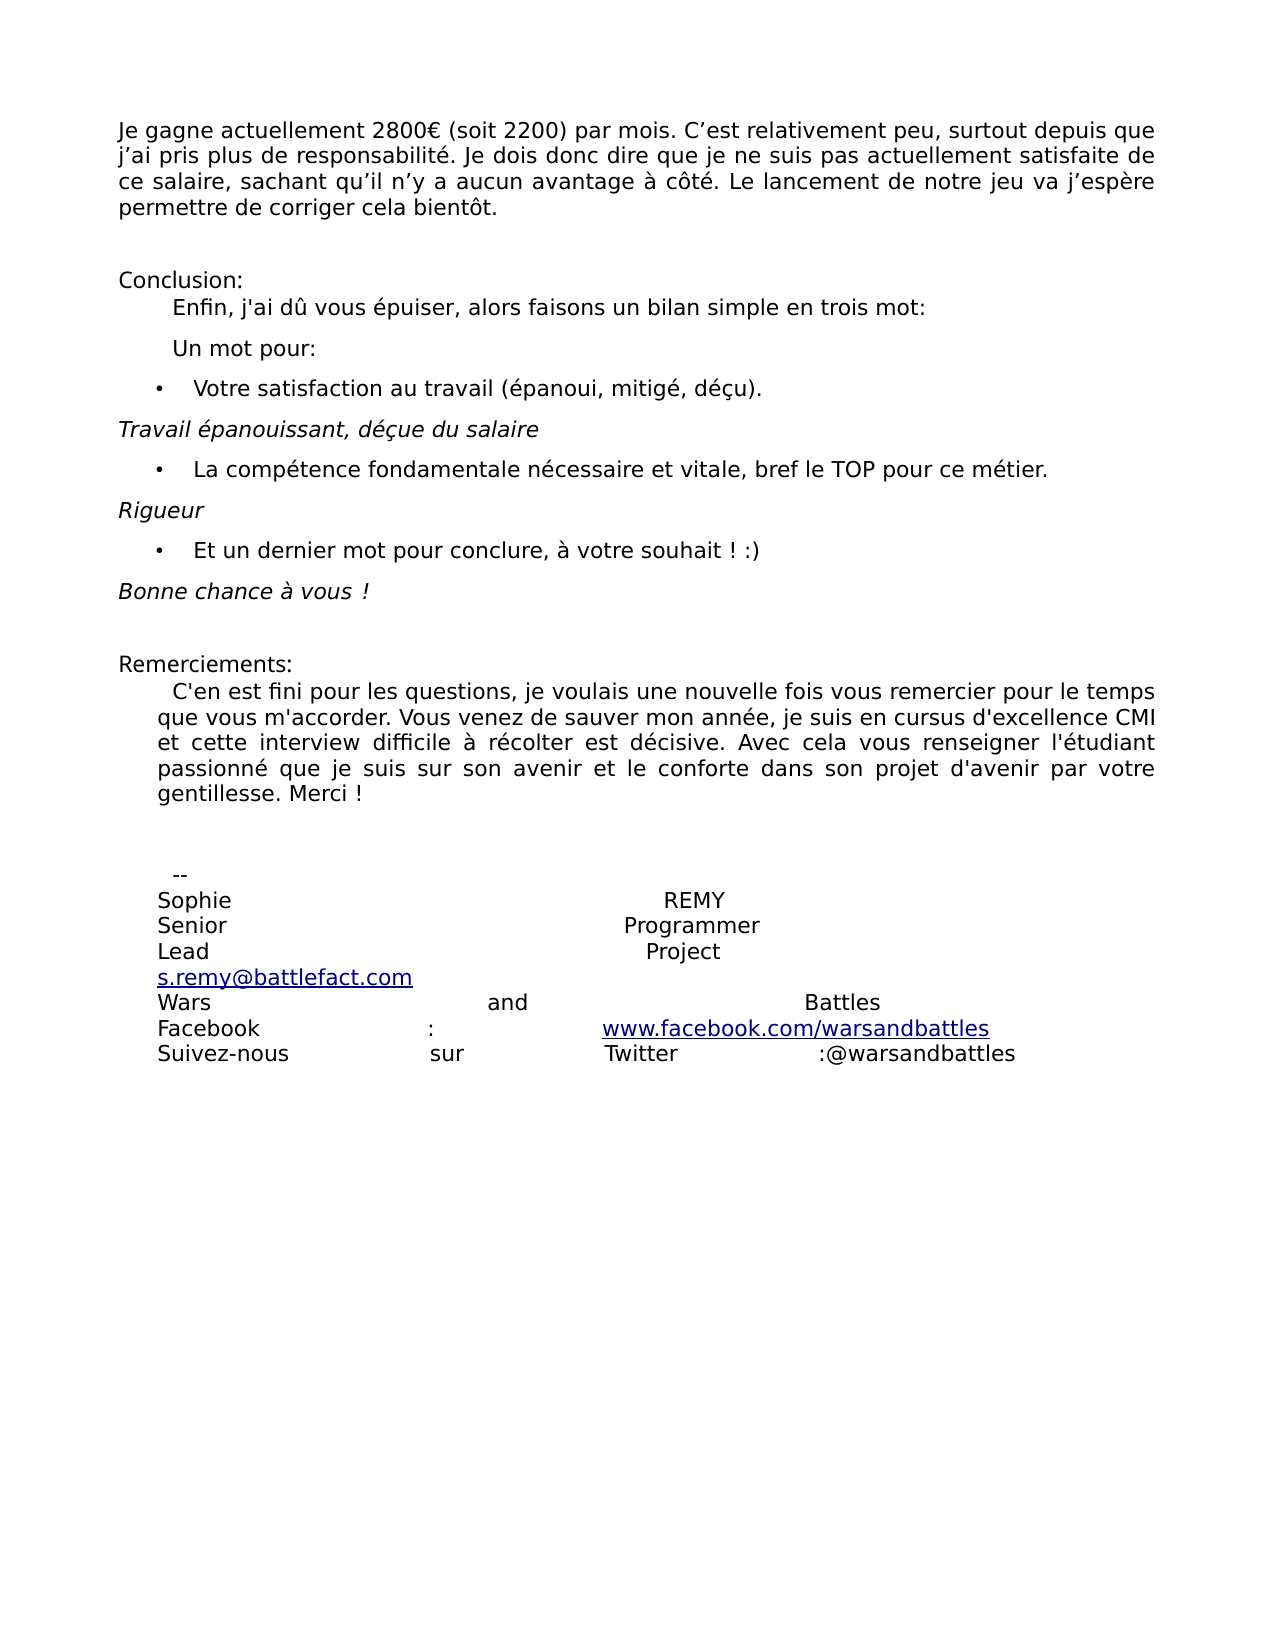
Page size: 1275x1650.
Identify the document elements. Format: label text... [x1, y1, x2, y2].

text Un mot pour: [157, 336, 1157, 361]
text -- Sophie REMY Senior Programmer Lead Project s.remy@battlefact.com Wars and Battles Facebook : www.facebook.com/warsandbattles Suivez-nous sur Twitter :@warsandbattles [157, 862, 1157, 1092]
text Travail épanouissant, déçue du salaire [118, 417, 1157, 442]
text Remerciements: [118, 648, 1139, 679]
text Je gagne actuellement 2800€ (soit 2200) par mois. C’est relativement peu, surtout depuis que j’ai pris plus de responsabilité. Je dois donc dire que je ne suis pas actuellement satisfaite de ce salaire, sachant qu’il n’y a aucun avantage à côté. Le lancement de notre jeu va j’espère permettre de corriger cela bientôt. [118, 118, 1157, 220]
text Rigueur [118, 498, 1157, 523]
text Enfin, j'ai dû vous épuiser, alors faisons un bilan simple en trois mot: [157, 295, 1157, 321]
list Et un dernier mot pour conclure, à votre souhait ! :) [156, 538, 1157, 564]
text Conclusion: [118, 264, 1139, 295]
text Bonne chance à vous ! [118, 579, 1157, 604]
text C'en est fini pour les questions, je voulais une nouvelle fois vous remercier pour le temps que vous m'accorder. Vous venez de sauver mon année, je suis en cursus d'excellence CMI et cette interview difficile à récolter est décisive. Avec cela vous renseigner l'étudiant passionné que je suis sur son avenir et le conforte dans son projet d'avenir par votre gentillesse. Merci ! [157, 679, 1157, 807]
list La compétence fondamentale nécessaire et vitale, bref le TOP pour ce métier. [156, 457, 1157, 483]
list Votre satisfaction au travail (épanoui, mitigé, déçu). [156, 376, 1157, 402]
